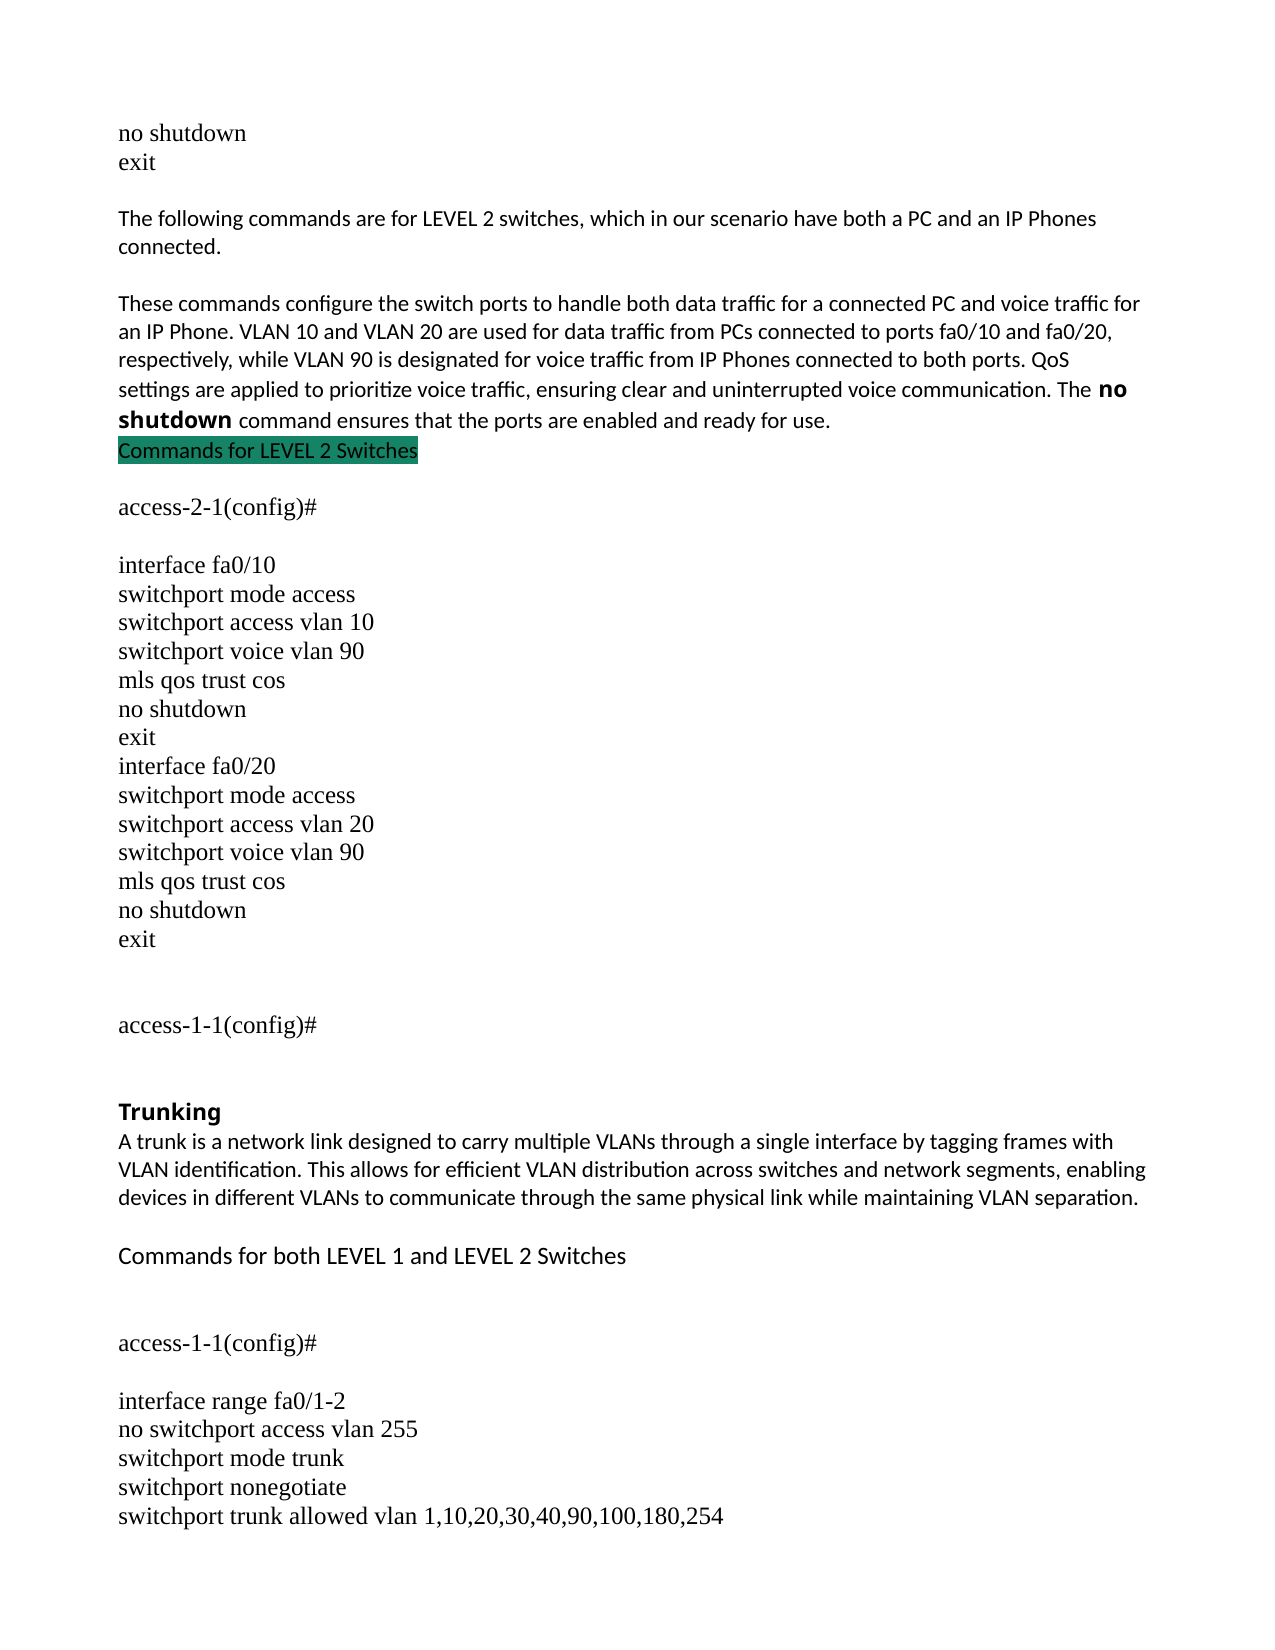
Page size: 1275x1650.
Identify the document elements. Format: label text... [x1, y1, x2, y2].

text mls qos trust cos [118, 866, 1157, 895]
text exit [118, 924, 1157, 952]
text access-1-1(config)# [118, 1328, 1157, 1357]
text an IP Phone. VLAN 10 and VLAN 20 are used for data traffic from PCs connected to ports fa0/10 and fa0/20, [118, 317, 1157, 345]
text switchport mode access [118, 780, 1157, 809]
text respectively, while VLAN 90 is designated for voice traffic from IP Phones connected to both ports. QoS [118, 345, 1157, 373]
text exit [118, 147, 1157, 176]
text exit [118, 722, 1157, 751]
text interface fa0/20 [118, 751, 1157, 780]
text shutdown command ensures that the ports are enabled and ready for use. [118, 404, 1157, 436]
text switchport mode access [118, 579, 1157, 607]
text switchport nonegotiate [118, 1472, 1157, 1501]
text interface fa0/10 [118, 550, 1157, 579]
text switchport access vlan 20 [118, 809, 1157, 837]
text switchport voice vlan 90 [118, 837, 1157, 866]
text connected. [118, 232, 1157, 260]
text no shutdown [118, 694, 1157, 722]
text switchport access vlan 10 [118, 607, 1157, 636]
text Commands for both LEVEL 1 and LEVEL 2 Switches [118, 1240, 1157, 1271]
text no shutdown [118, 895, 1157, 924]
text switchport mode trunk [118, 1443, 1157, 1472]
text access-2-1(config)# [118, 492, 1157, 521]
text access-1-1(config)# [118, 1010, 1157, 1039]
text mls qos trust cos [118, 665, 1157, 694]
text VLAN identification. This allows for efficient VLAN distribution across switches and network segments, enabling [118, 1156, 1157, 1183]
text no switchport access vlan 255 [118, 1414, 1157, 1443]
text The following commands are for LEVEL 2 switches, which in our scenario have both a PC and an IP Phones [118, 204, 1157, 232]
text A trunk is a network link designed to carry multiple VLANs through a single interface by tagging frames with [118, 1127, 1157, 1156]
text Trunking [118, 1096, 1157, 1127]
text These commands configure the switch ports to handle both data traffic for a connected PC and voice traffic for [118, 289, 1157, 317]
text settings are applied to prioritize voice traffic, ensuring clear and uninterrupted voice communication. The no [118, 373, 1157, 404]
text Commands for LEVEL 2 Switches [118, 436, 1157, 464]
text devices in different VLANs to communicate through the same physical link while maintaining VLAN separation. [118, 1183, 1157, 1212]
text interface range fa0/1-2 [118, 1386, 1157, 1414]
text switchport voice vlan 90 [118, 636, 1157, 665]
text switchport trunk allowed vlan 1,10,20,30,40,90,100,180,254 [118, 1501, 1157, 1529]
text no shutdown [118, 118, 1157, 147]
